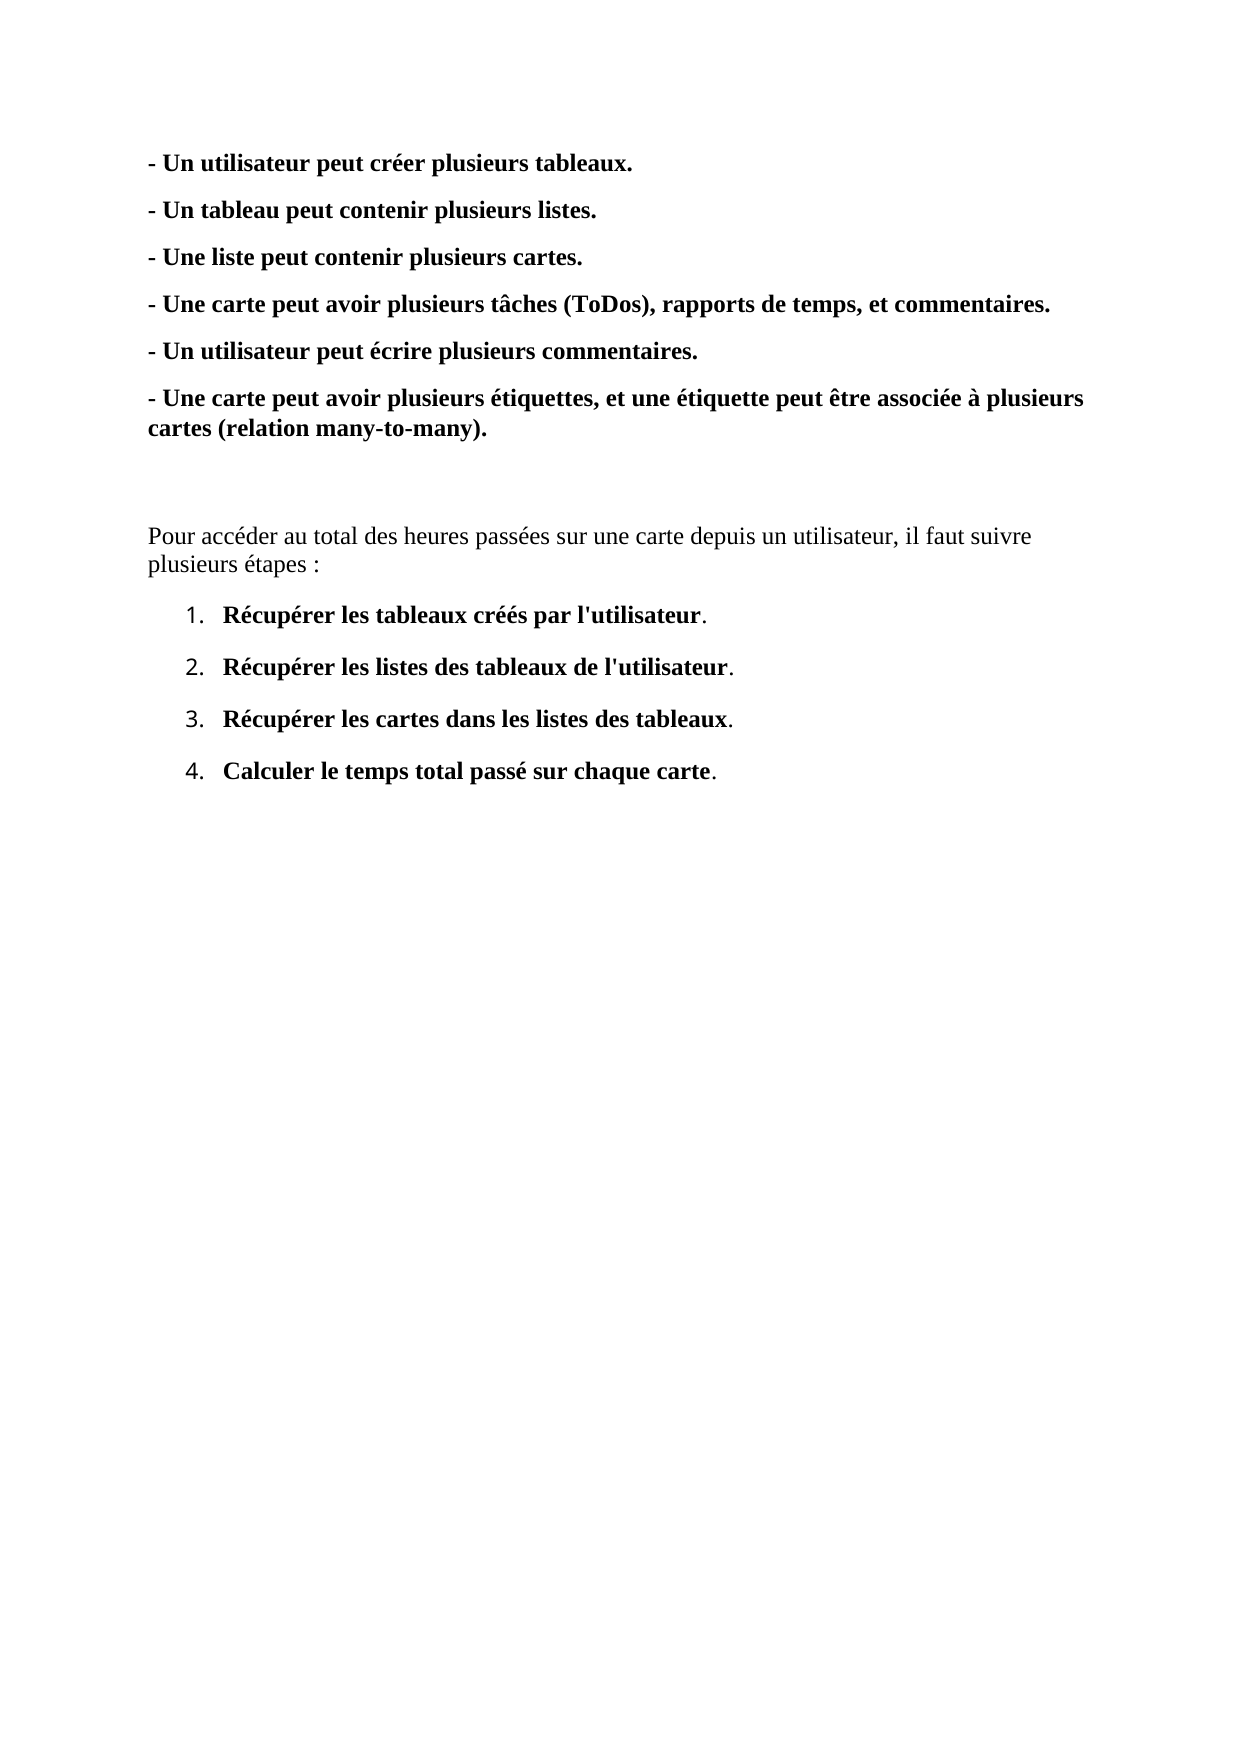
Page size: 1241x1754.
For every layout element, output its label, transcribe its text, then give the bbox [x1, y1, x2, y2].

list Récupérer les listes des tableaux de l'utilisateur. [185, 651, 1093, 682]
text - Un tableau peut contenir plusieurs listes. [148, 195, 1093, 223]
text - Une carte peut avoir plusieurs tâches (ToDos), rapports de temps, et commentaires. [148, 289, 1093, 318]
text Pour accéder au total des heures passées sur une carte depuis un utilisateur, il faut suivre plusieurs étapes : [148, 521, 1093, 578]
text - Un utilisateur peut écrire plusieurs commentaires. [148, 336, 1093, 365]
list Récupérer les tableaux créés par l'utilisateur. [185, 599, 1093, 630]
text - Une liste peut contenir plusieurs cartes. [148, 242, 1093, 271]
text - Un utilisateur peut créer plusieurs tableaux. [148, 148, 1093, 176]
list Calculer le temps total passé sur chaque carte. [185, 755, 1093, 787]
text - Une carte peut avoir plusieurs étiquettes, et une étiquette peut être associée à plusieurs cartes (relation many-to-many). [148, 383, 1093, 442]
list Récupérer les cartes dans les listes des tableaux. [185, 703, 1093, 734]
